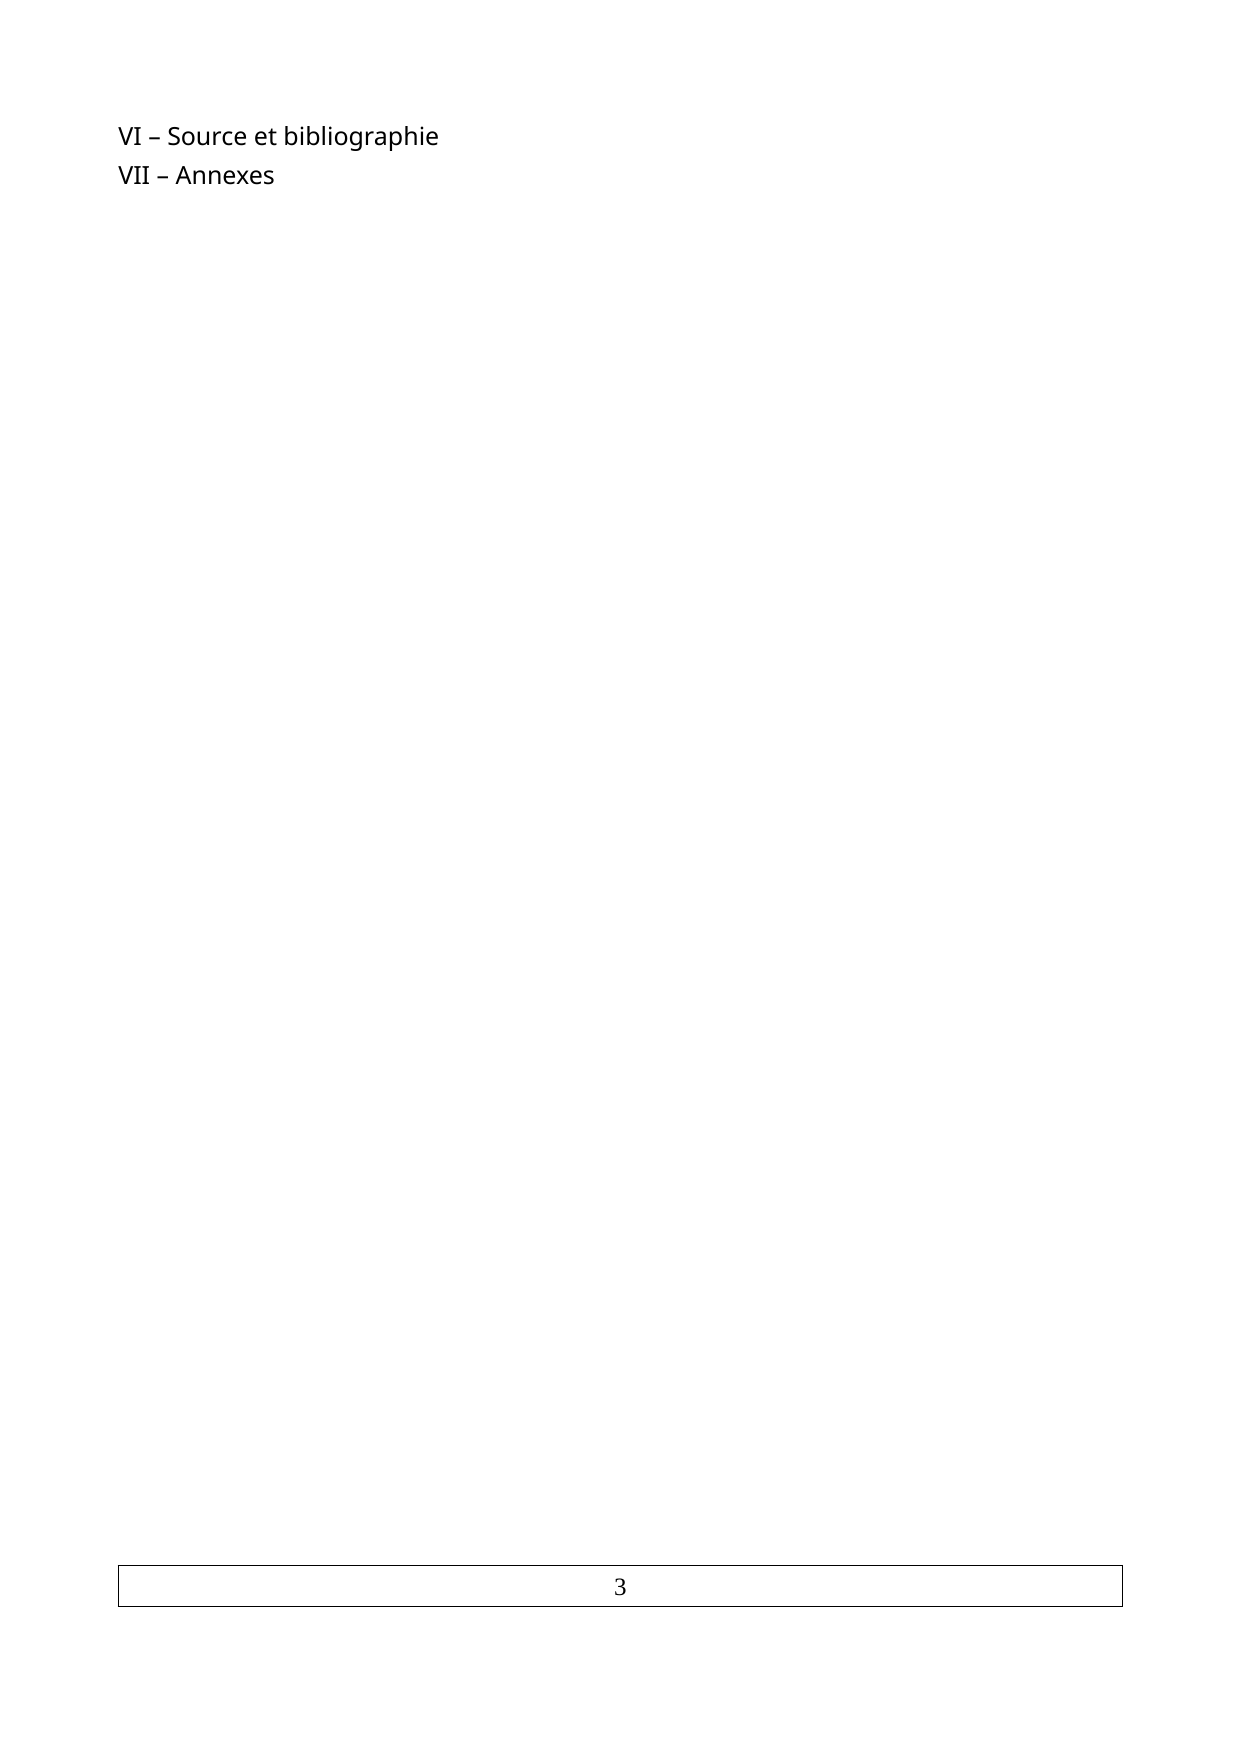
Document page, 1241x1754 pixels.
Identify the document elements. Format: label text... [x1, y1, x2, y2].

text VII – Annexes [118, 157, 1122, 191]
text VI – Source et bibliographie [118, 118, 1122, 152]
